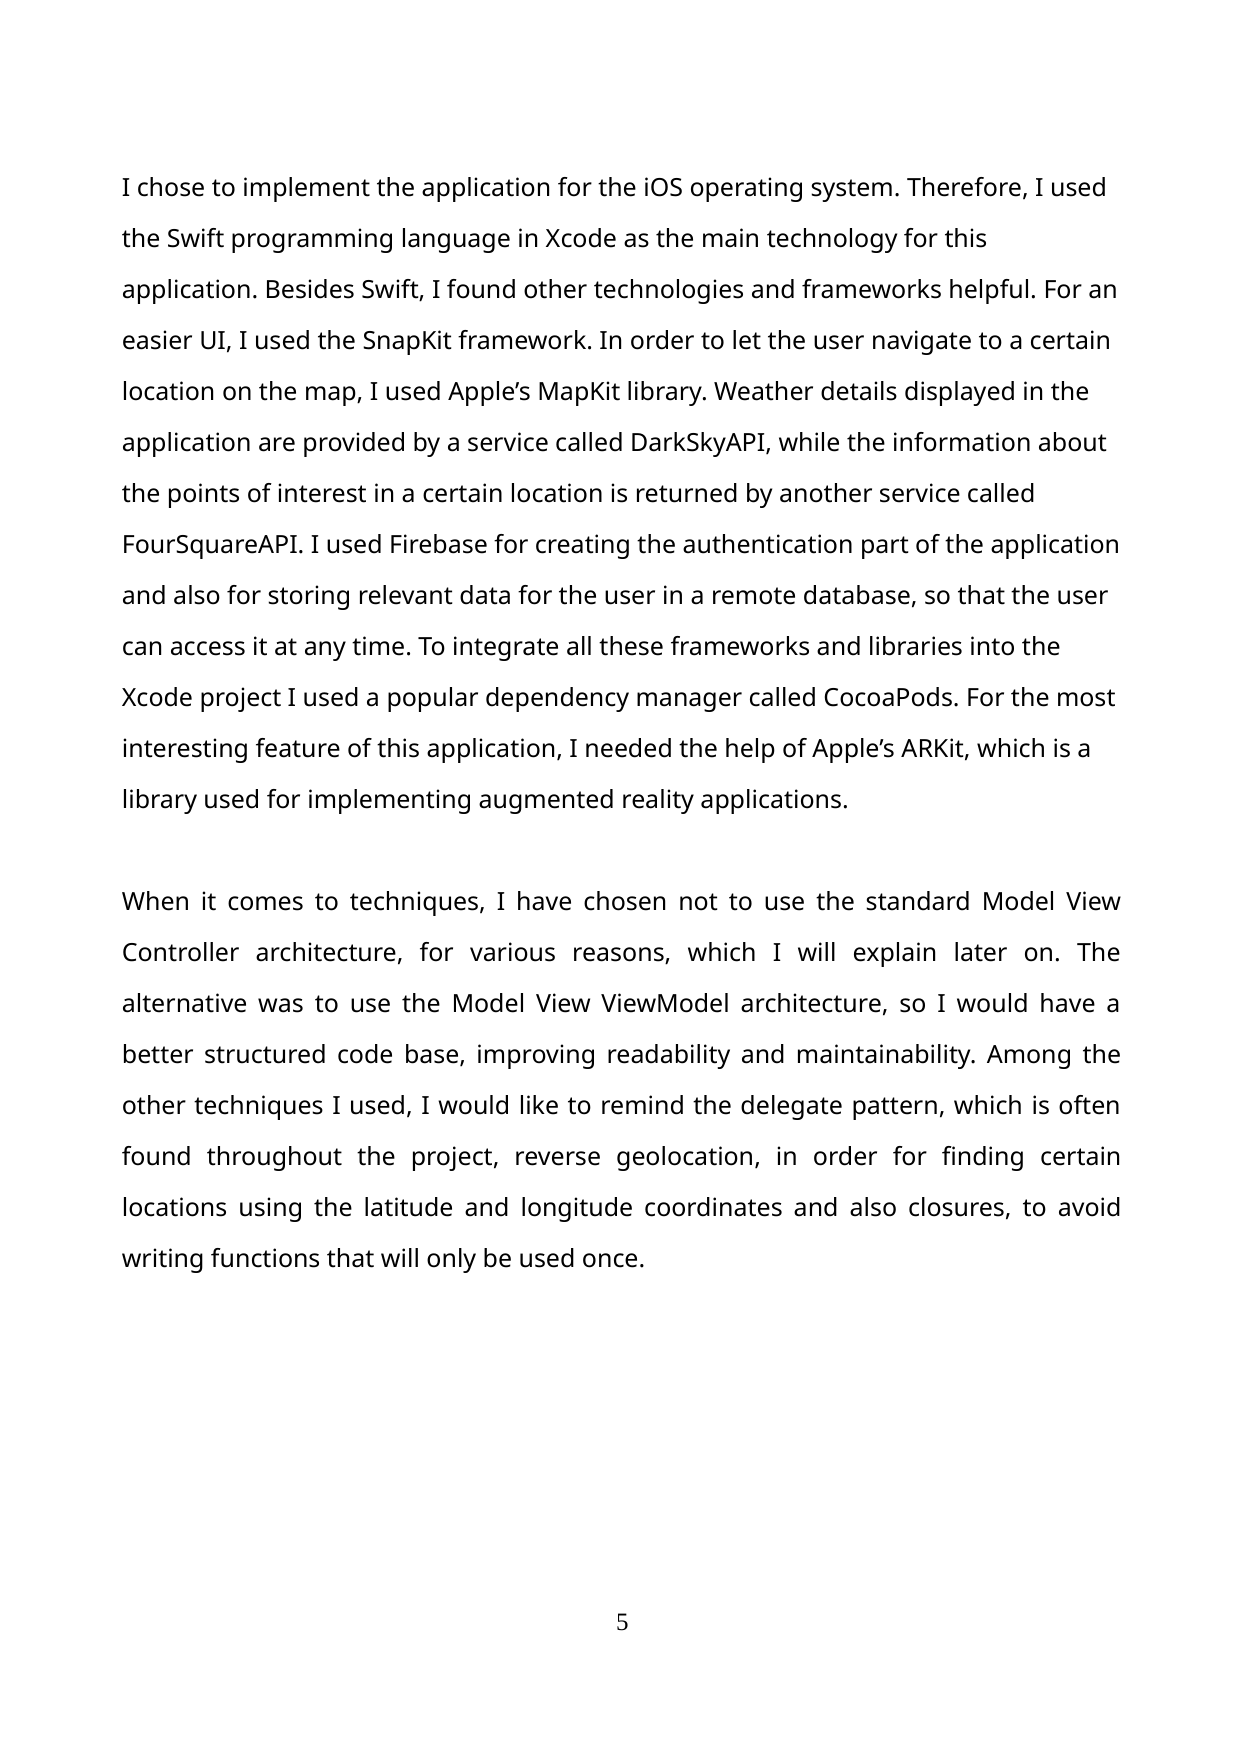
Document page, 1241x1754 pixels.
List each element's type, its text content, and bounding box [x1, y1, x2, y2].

text When it comes to techniques, I have chosen not to use the standard Model View Controller architecture, for various reasons, which I will explain later on. The alternative was to use the Model View ViewModel architecture, so I would have a better structured code base, improving readability and maintainability. Among the other techniques I used, I would like to remind the delegate pattern, which is often found throughout the project, reverse geolocation, in order for finding certain locations using the latitude and longitude coordinates and also closures, to avoid writing functions that will only be used once. [122, 884, 1122, 1275]
text I chose to implement the application for the iOS operating system. Therefore, I used the Swift programming language in Xcode as the main technology for this application. Besides Swift, I found other technologies and frameworks helpful. For an easier UI, I used the SnapKit framework. In order to let the user navigate to a certain location on the map, I used Apple’s MapKit library. Weather details displayed in the application are provided by a service called DarkSkyAPI, while the information about the points of interest in a certain location is returned by another service called FourSquareAPI. I used Firebase for creating the authentication part of the application and also for storing relevant data for the user in a remote database, so that the user can access it at any time. To integrate all these frameworks and libraries into the Xcode project I used a popular dependency manager called CocoaPods. For the most interesting feature of this application, I needed the help of Apple’s ARKit, which is a library used for implementing augmented reality applications. [122, 169, 1122, 816]
